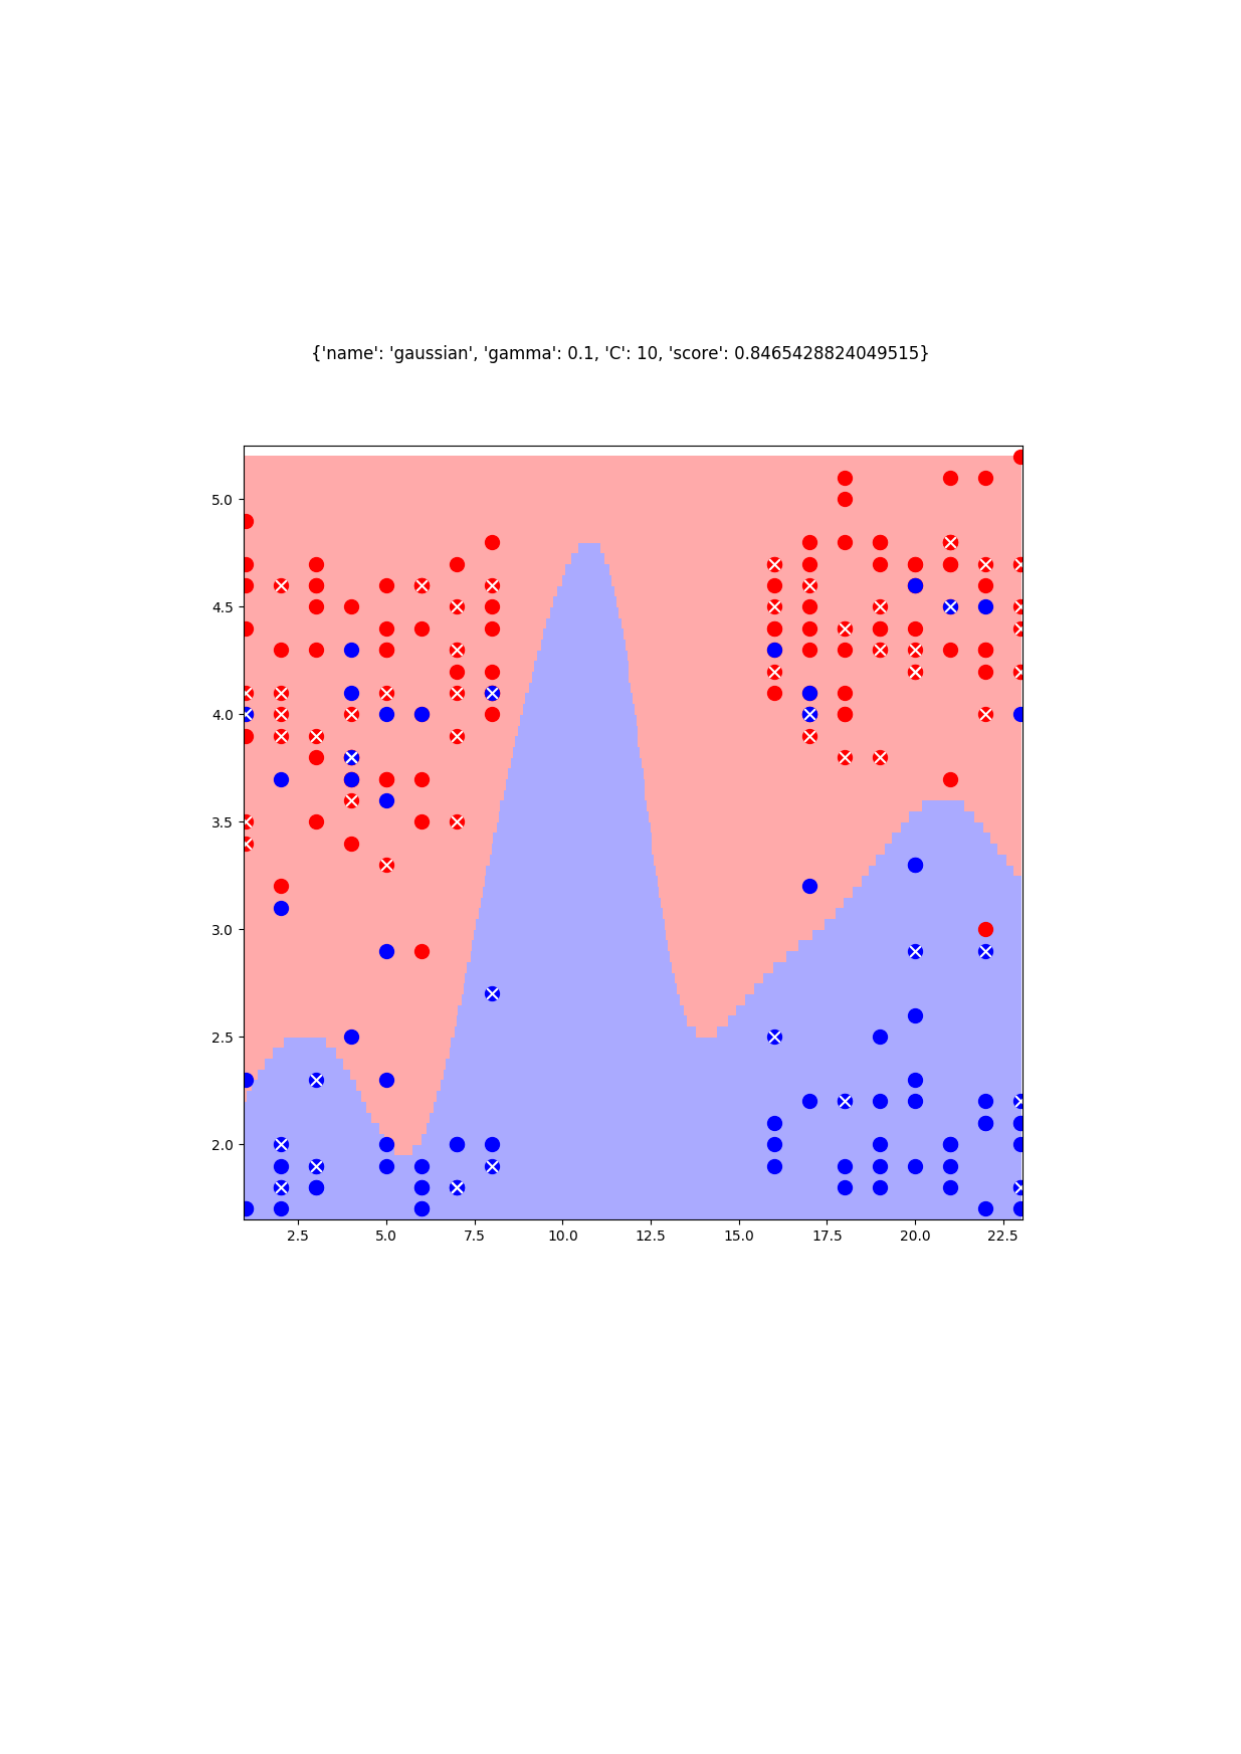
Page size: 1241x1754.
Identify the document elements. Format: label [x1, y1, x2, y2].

picture [118, 326, 1123, 1330]
